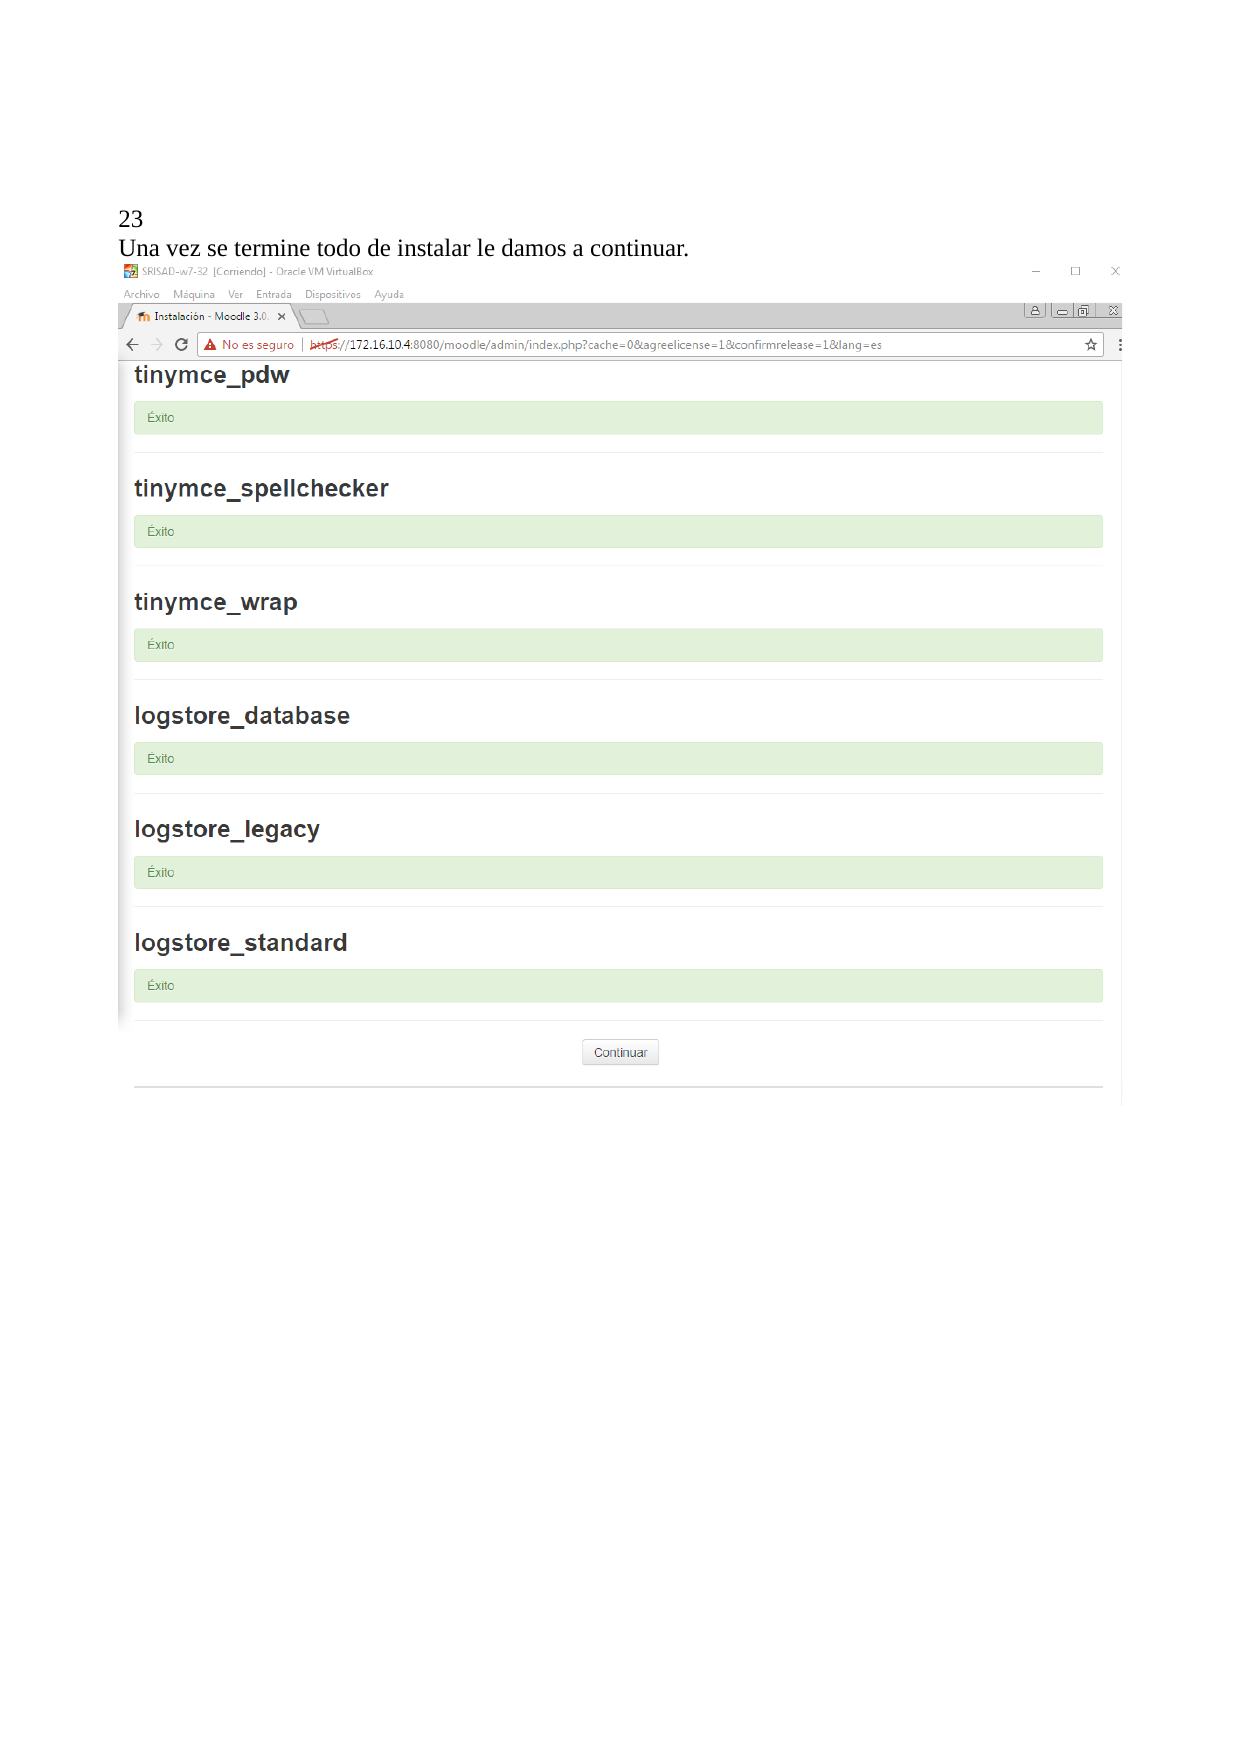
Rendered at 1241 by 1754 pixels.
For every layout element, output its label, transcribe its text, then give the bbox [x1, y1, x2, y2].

text 23 [118, 204, 1122, 233]
text Una vez se termine todo de instalar le damos a continuar. [118, 233, 1122, 261]
picture [118, 261, 1123, 1106]
